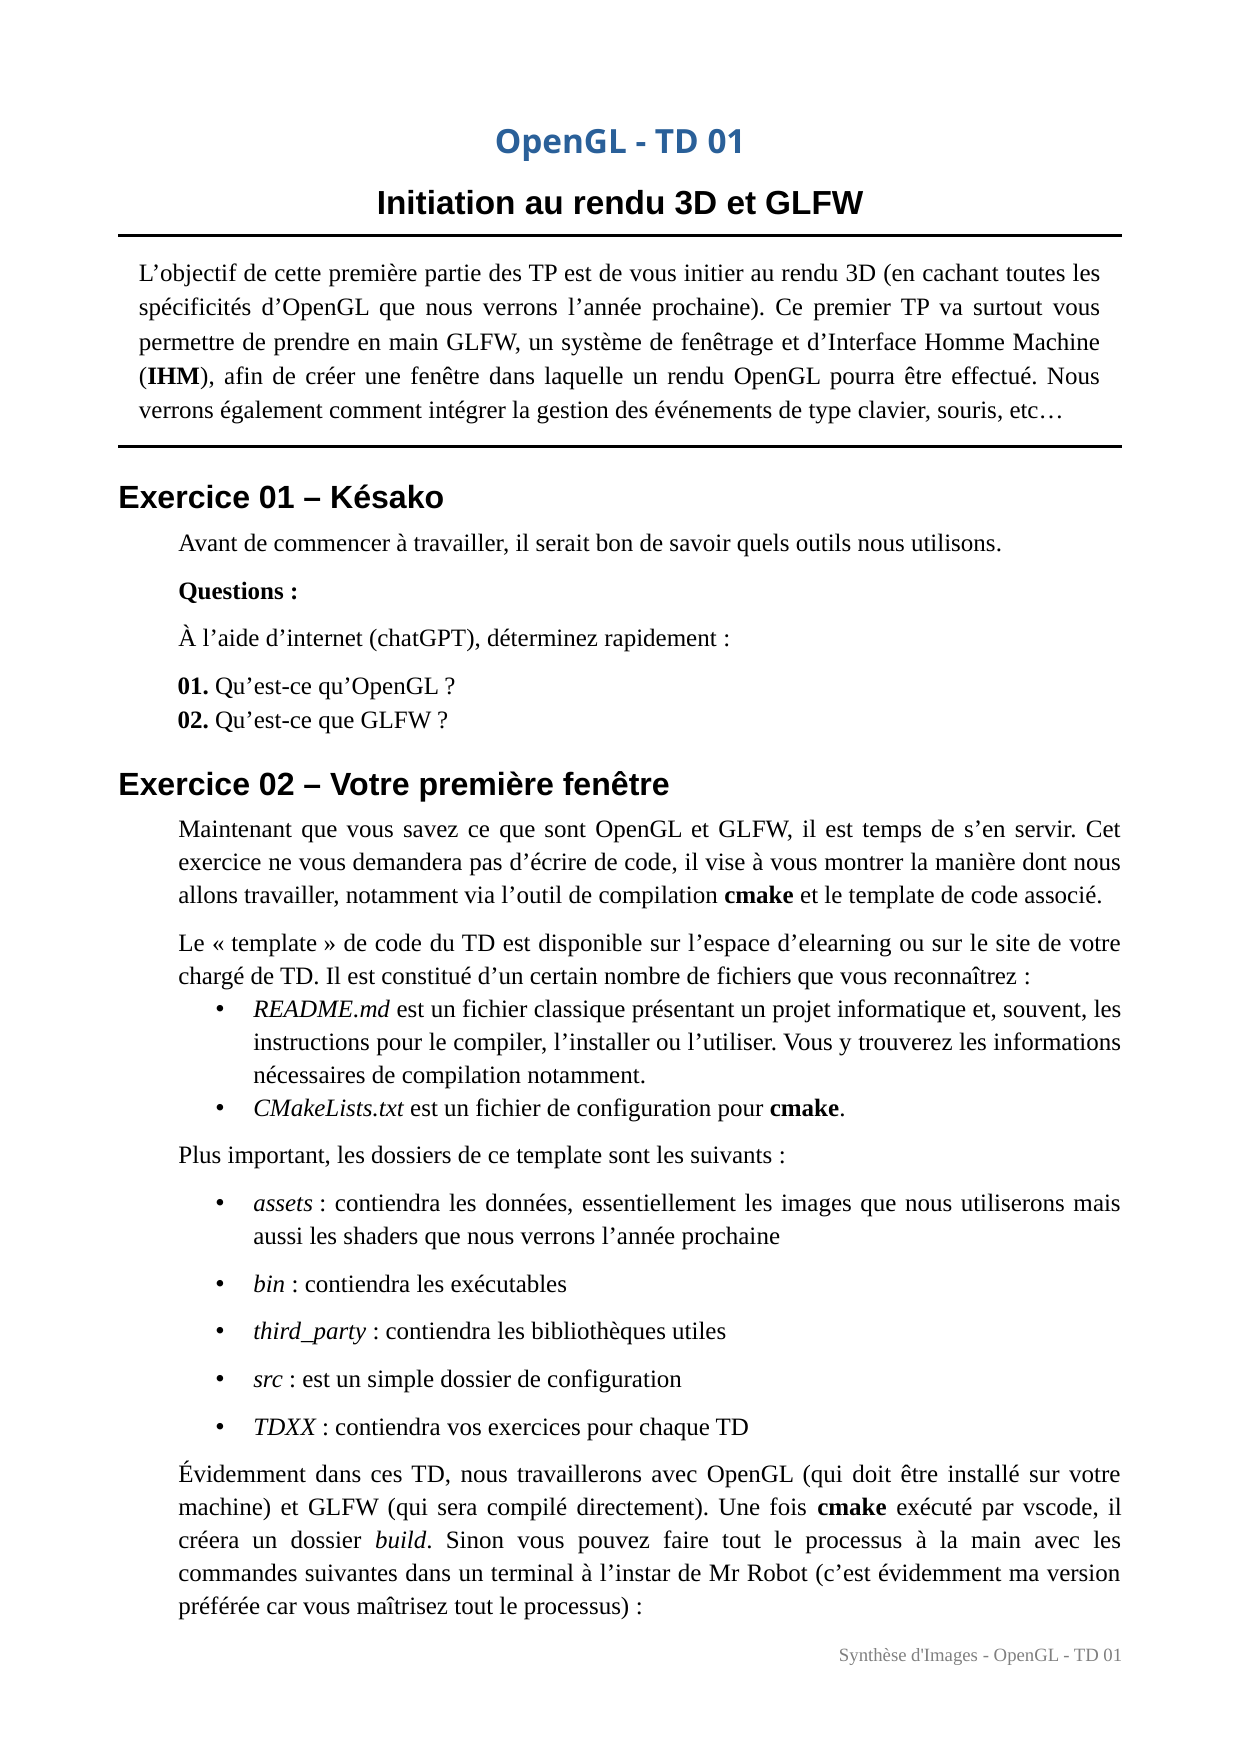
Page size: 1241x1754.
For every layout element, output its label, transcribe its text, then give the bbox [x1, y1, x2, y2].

list README.md est un fichier classique présentant un projet informatique et, souvent, les instructions pour le compiler, l’installer ou l’utiliser. Vous y trouverez les informations nécessaires de compilation notamment. [216, 994, 1122, 1089]
text Maintenant que vous savez ce que sont OpenGL et GLFW, il est temps de s’en servir. Cet exercice ne vous demandera pas d’écrire de code, il vise à vous montrer la manière dont nous allons travailler, notamment via l’outil de compilation cmake et le template de code associé. [178, 814, 1122, 909]
list bin : contiendra les exécutables [216, 1269, 1122, 1298]
text Évidemment dans ces TD, nous travaillerons avec OpenGL (qui doit être installé sur votre machine) et GLFW (qui sera compilé directement). Une fois cmake exécuté par vscode, il créera un dossier build. Sinon vous pouvez faire tout le processus à la main avec les commandes suivantes dans un terminal à l’instar de Mr Robot (c’est évidemment ma version préférée car vous maîtrisez tout le processus) : [178, 1459, 1122, 1620]
text Avant de commencer à travailler, il serait bon de savoir quels outils nous utilisons. [178, 528, 1122, 557]
list third_party : contiendra les bibliothèques utiles [216, 1316, 1122, 1345]
text Questions : [178, 576, 1122, 604]
list assets : contiendra les données, essentiellement les images que nous utiliserons mais aussi les shaders que nous verrons l’année prochaine [216, 1188, 1122, 1250]
subtitle Exercice 02 – Votre première fenêtre [118, 765, 1122, 802]
list 01. Qu’est-ce qu’OpenGL ? [177, 671, 1122, 700]
text Le « template » de code du TD est disponible sur l’espace d’elearning ou sur le site de votre chargé de TD. Il est constitué d’un certain nombre de fichiers que vous reconnaîtrez : [178, 928, 1122, 990]
list CMakeLists.txt est un fichier de configuration pour cmake. [216, 1093, 1122, 1122]
subtitle OpenGL - TD 01 [118, 118, 1122, 163]
text L’objectif de cette première partie des TP est de vous initier au rendu 3D (en cachant toutes les spécificités d’OpenGL que nous verrons l’année prochaine). Ce premier TP va surtout vous permettre de prendre en main GLFW, un système de fenêtrage et d’Interface Homme Machine (IHM), afin de créer une fenêtre dans laquelle un rendu OpenGL pourra être effectué. Nous verrons également comment intégrer la gestion des événements de type clavier, souris, etc… [118, 237, 1122, 445]
text À l’aide d’internet (chatGPT), déterminez rapidement : [178, 623, 1122, 652]
subtitle Exercice 01 – Késako [118, 479, 1122, 516]
list 02. Qu’est-ce que GLFW ? [177, 705, 1122, 734]
list src : est un simple dossier de configuration [216, 1364, 1122, 1393]
text Plus important, les dossiers de ce template sont les suivants : [178, 1141, 1122, 1169]
title Initiation au rendu 3D et GLFW [118, 183, 1122, 221]
list TDXX : contiendra vos exercices pour chaque TD [216, 1412, 1122, 1440]
